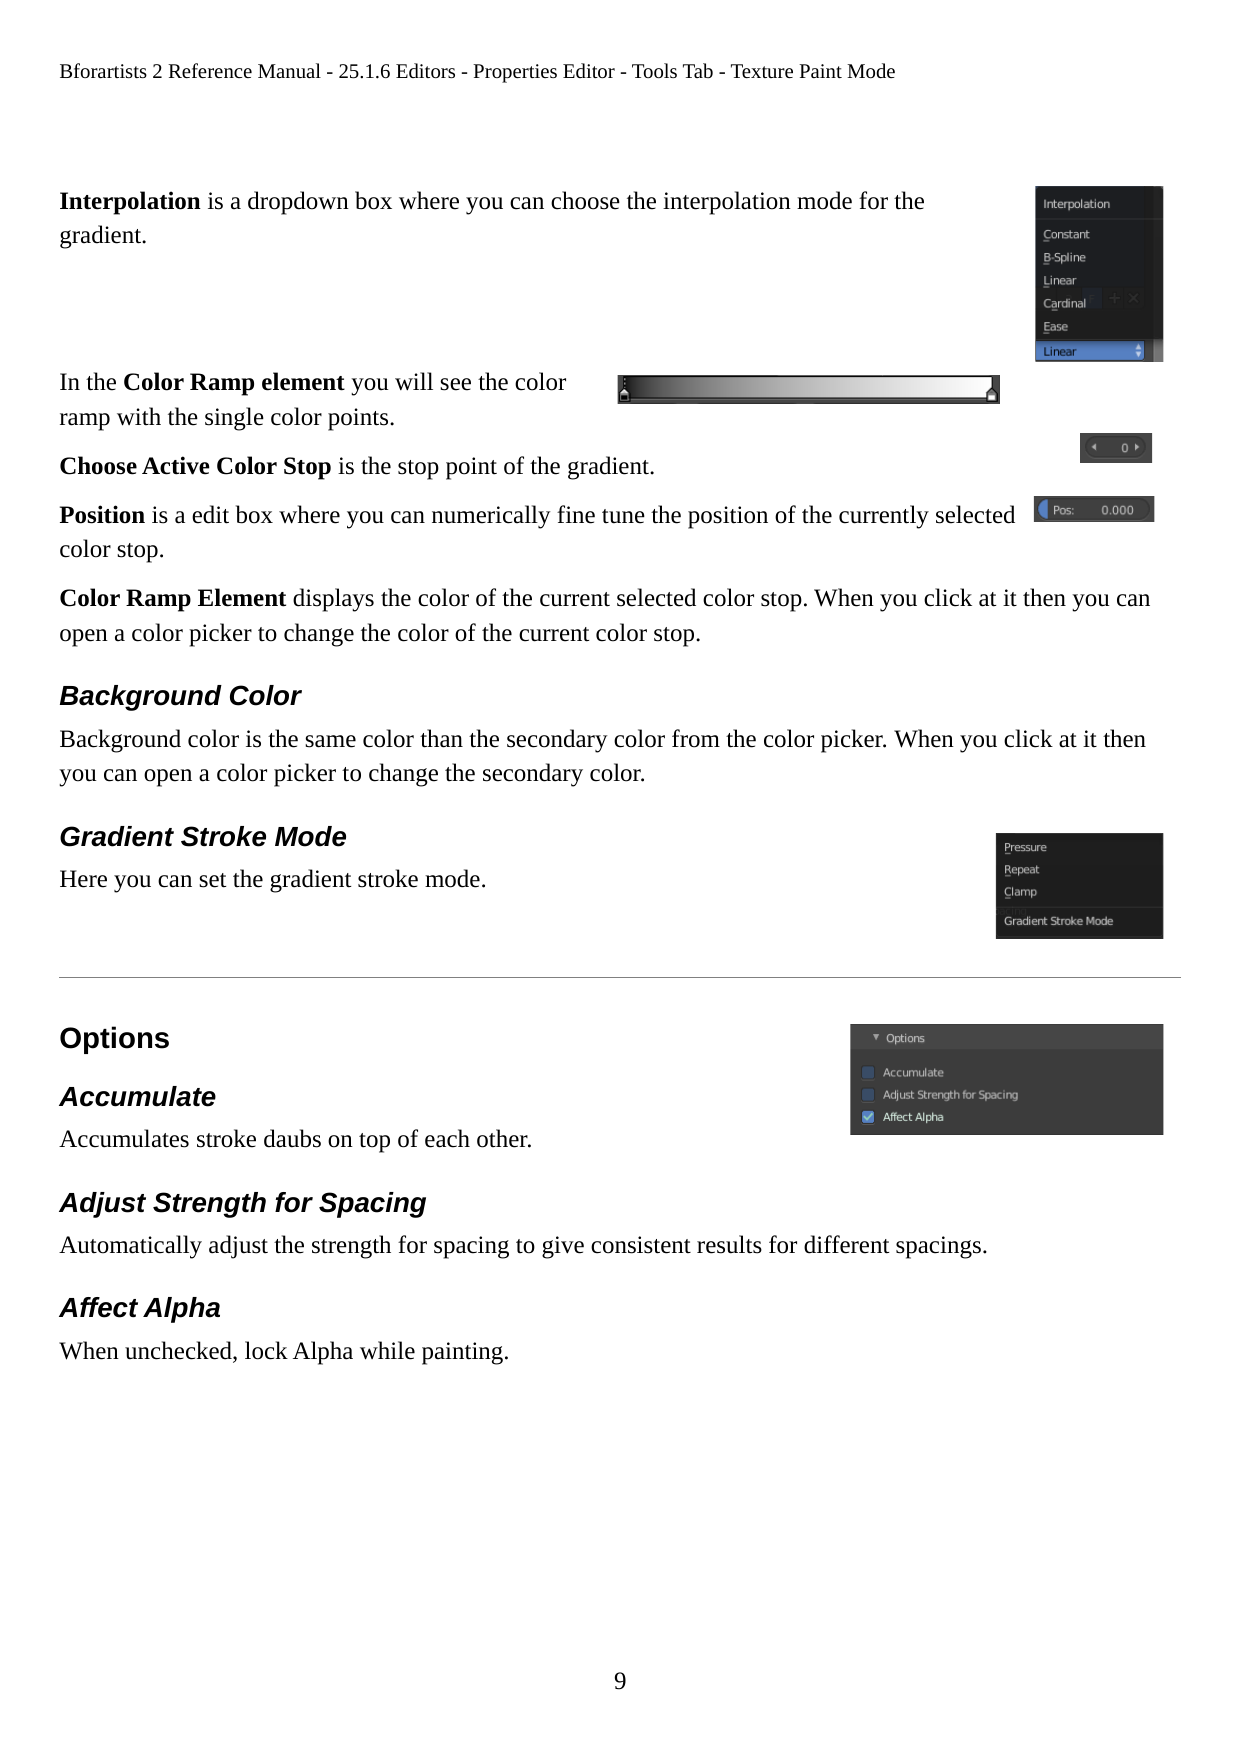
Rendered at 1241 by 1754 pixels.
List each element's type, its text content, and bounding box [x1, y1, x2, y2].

subtitle Accumulate [59, 1080, 850, 1112]
subtitle Gradient Stroke Mode [59, 820, 1181, 852]
picture [1035, 186, 1164, 362]
picture [1080, 433, 1153, 463]
subtitle Options [59, 1021, 1181, 1055]
subtitle [1164, 1080, 1181, 1112]
text Position is a edit box where you can numerically fine tune the position of the currently selected color stop. [59, 500, 1181, 563]
picture [1033, 496, 1155, 522]
picture [617, 375, 1000, 404]
text Interpolation is a dropdown box where you can choose the interpolation mode for the gradient. [59, 186, 1035, 249]
text When unchecked, lock Alpha while painting. [59, 1336, 1181, 1365]
text Here you can set the gradient stroke mode. [59, 864, 995, 893]
text Accumulates stroke daubs on top of each other. [59, 1124, 1181, 1153]
picture [995, 833, 1164, 939]
picture [850, 1024, 1164, 1135]
subtitle Affect Alpha [59, 1292, 1181, 1324]
text Color Ramp Element displays the color of the current selected color stop. When you click at it then you can open a color picker to change the color of the current color stop. [59, 583, 1181, 647]
text In the Color Ramp element you will see the color ramp with the single color points. [59, 367, 1181, 431]
text Background color is the same color than the secondary color from the color picker. When you click at it then you can open a color picker to change the secondary color. [59, 724, 1181, 787]
text Choose Active Color Stop is the stop point of the gradient. [59, 451, 1181, 480]
subtitle Background Color [59, 679, 1181, 711]
subtitle Adjust Strength for Spacing [59, 1186, 1181, 1218]
text Automatically adjust the strength for spacing to give consistent results for different spacings. [59, 1230, 1181, 1259]
